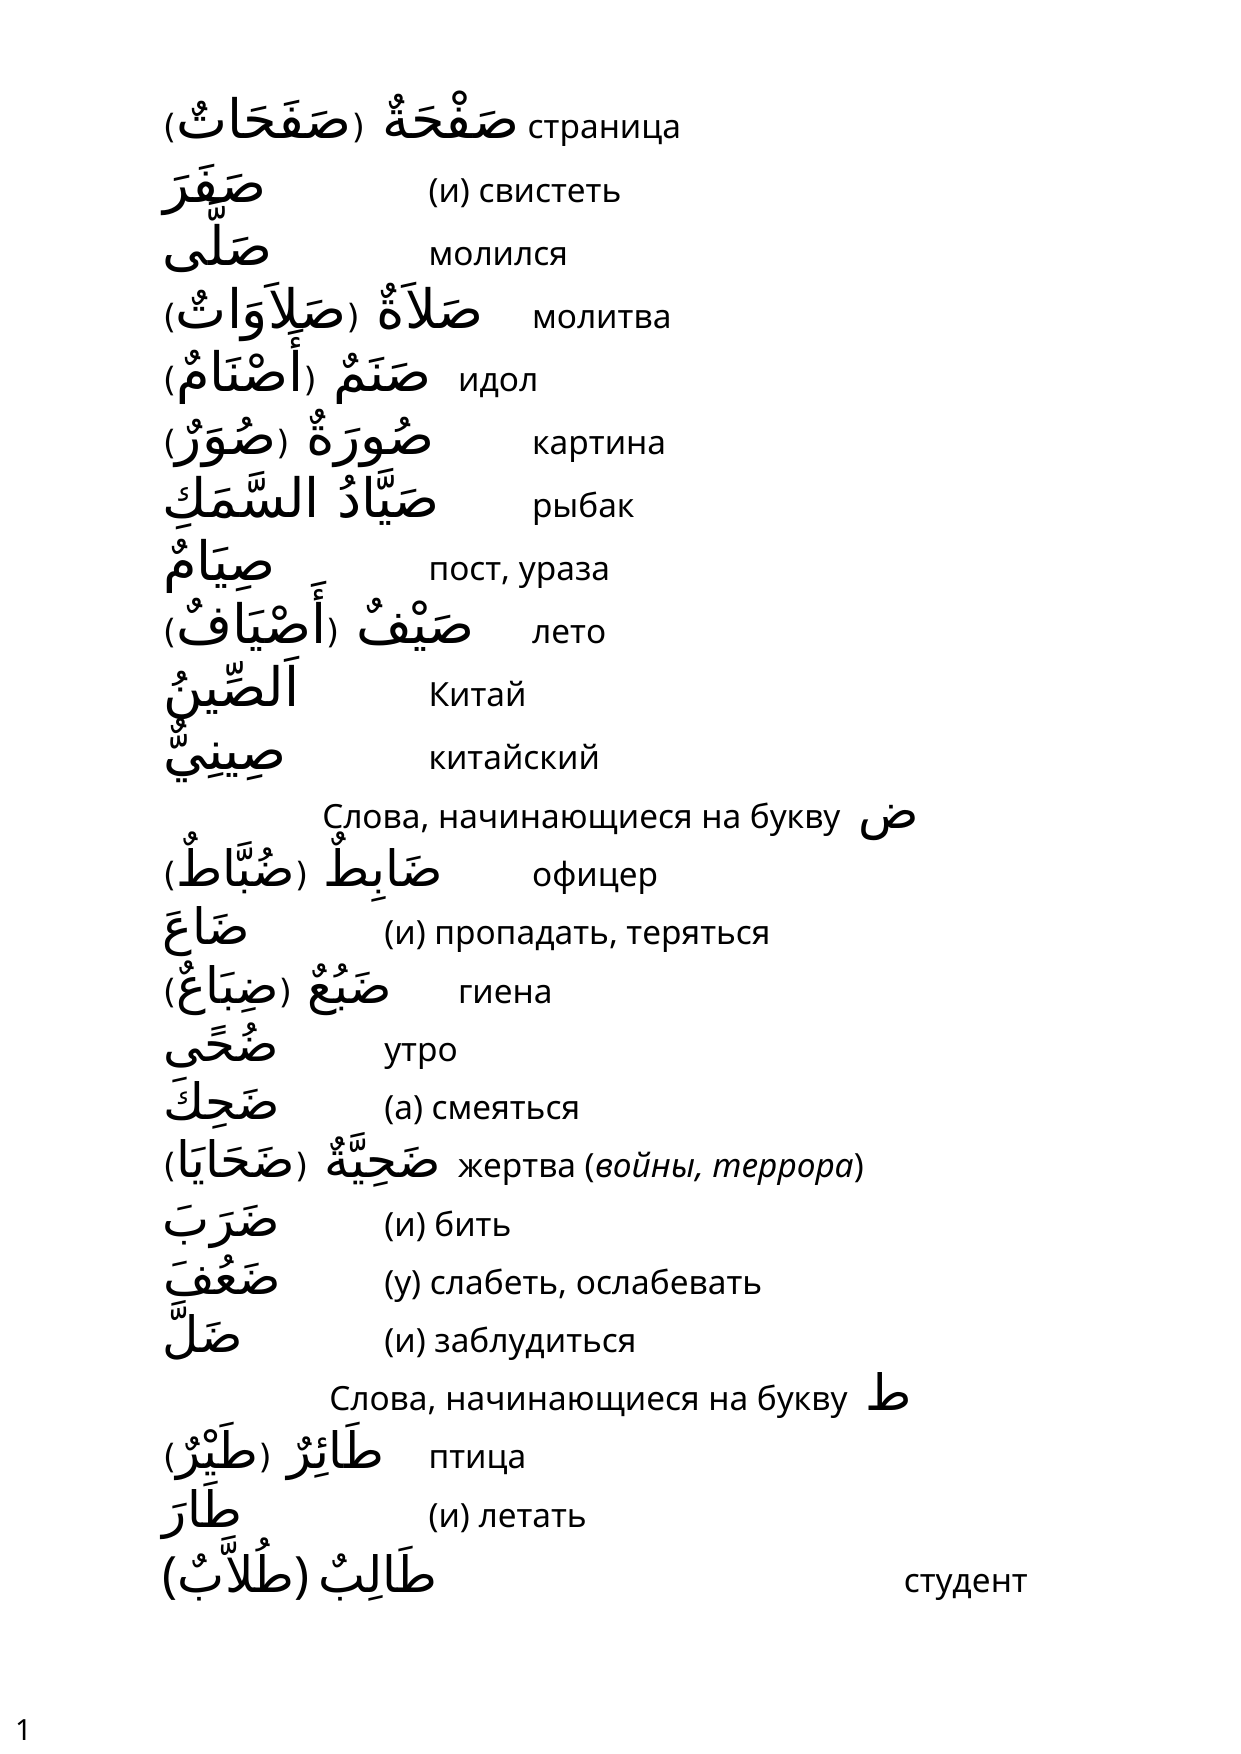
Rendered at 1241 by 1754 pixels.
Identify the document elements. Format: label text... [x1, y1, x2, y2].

text صَيْفٌ (أَصْيَافٌ) лето [162, 593, 1078, 656]
text صِينِيٌّ китайский [162, 719, 1078, 782]
text طَائِرٌ (طَيْرٌ) птица [162, 1422, 1078, 1481]
text Слова, начинающиеся на букву ض [162, 782, 1078, 840]
text صَنَمٌ (أَصْنَامٌ) идол [162, 341, 1078, 404]
text Слова, начинающиеся на букву ط [162, 1364, 1078, 1422]
text صَلَّى молился [162, 215, 1078, 278]
text ضُحًى утро [162, 1015, 1078, 1073]
text صَفْحَةٌ (صَفَحَاتٌ) страница [162, 89, 1078, 152]
text (طُلاَّبٌ) طَالِبٌ студент [162, 1539, 1078, 1607]
text ضَلَّ (и) заблудиться [162, 1306, 1078, 1364]
text ضَبُعٌ (ضِبَاعٌ) гиена [162, 957, 1078, 1015]
text صَفَرَ (и) свистеть [162, 152, 1078, 215]
text ضَاعَ (и) пропадать, теряться [162, 898, 1078, 957]
text طَارَ (и) летать [162, 1481, 1078, 1539]
text ضَحِكَ (а) смеяться [162, 1073, 1078, 1131]
text ضَابِطٌ (ضُبَّاطٌ) офицер [162, 840, 1078, 898]
text ضَعُفَ (у) слабеть, ослабевать [162, 1248, 1078, 1306]
text ضَرَبَ (и) бить [162, 1189, 1078, 1248]
text صُورَةٌ (صُوَرٌ) картина [162, 404, 1078, 467]
text صَلاَةٌ (صَلاَوَاتٌ) молитва [162, 278, 1078, 341]
text صَيَّادُ السَّمَكِ рыбак [162, 467, 1078, 530]
text ضَحِيَّةٌ (ضَحَايَا) жертва (войны, террора) [162, 1131, 1078, 1189]
text اَلصِّينُ Китай [162, 656, 1078, 719]
text صِيَامٌ пост, ураза [162, 530, 1078, 593]
